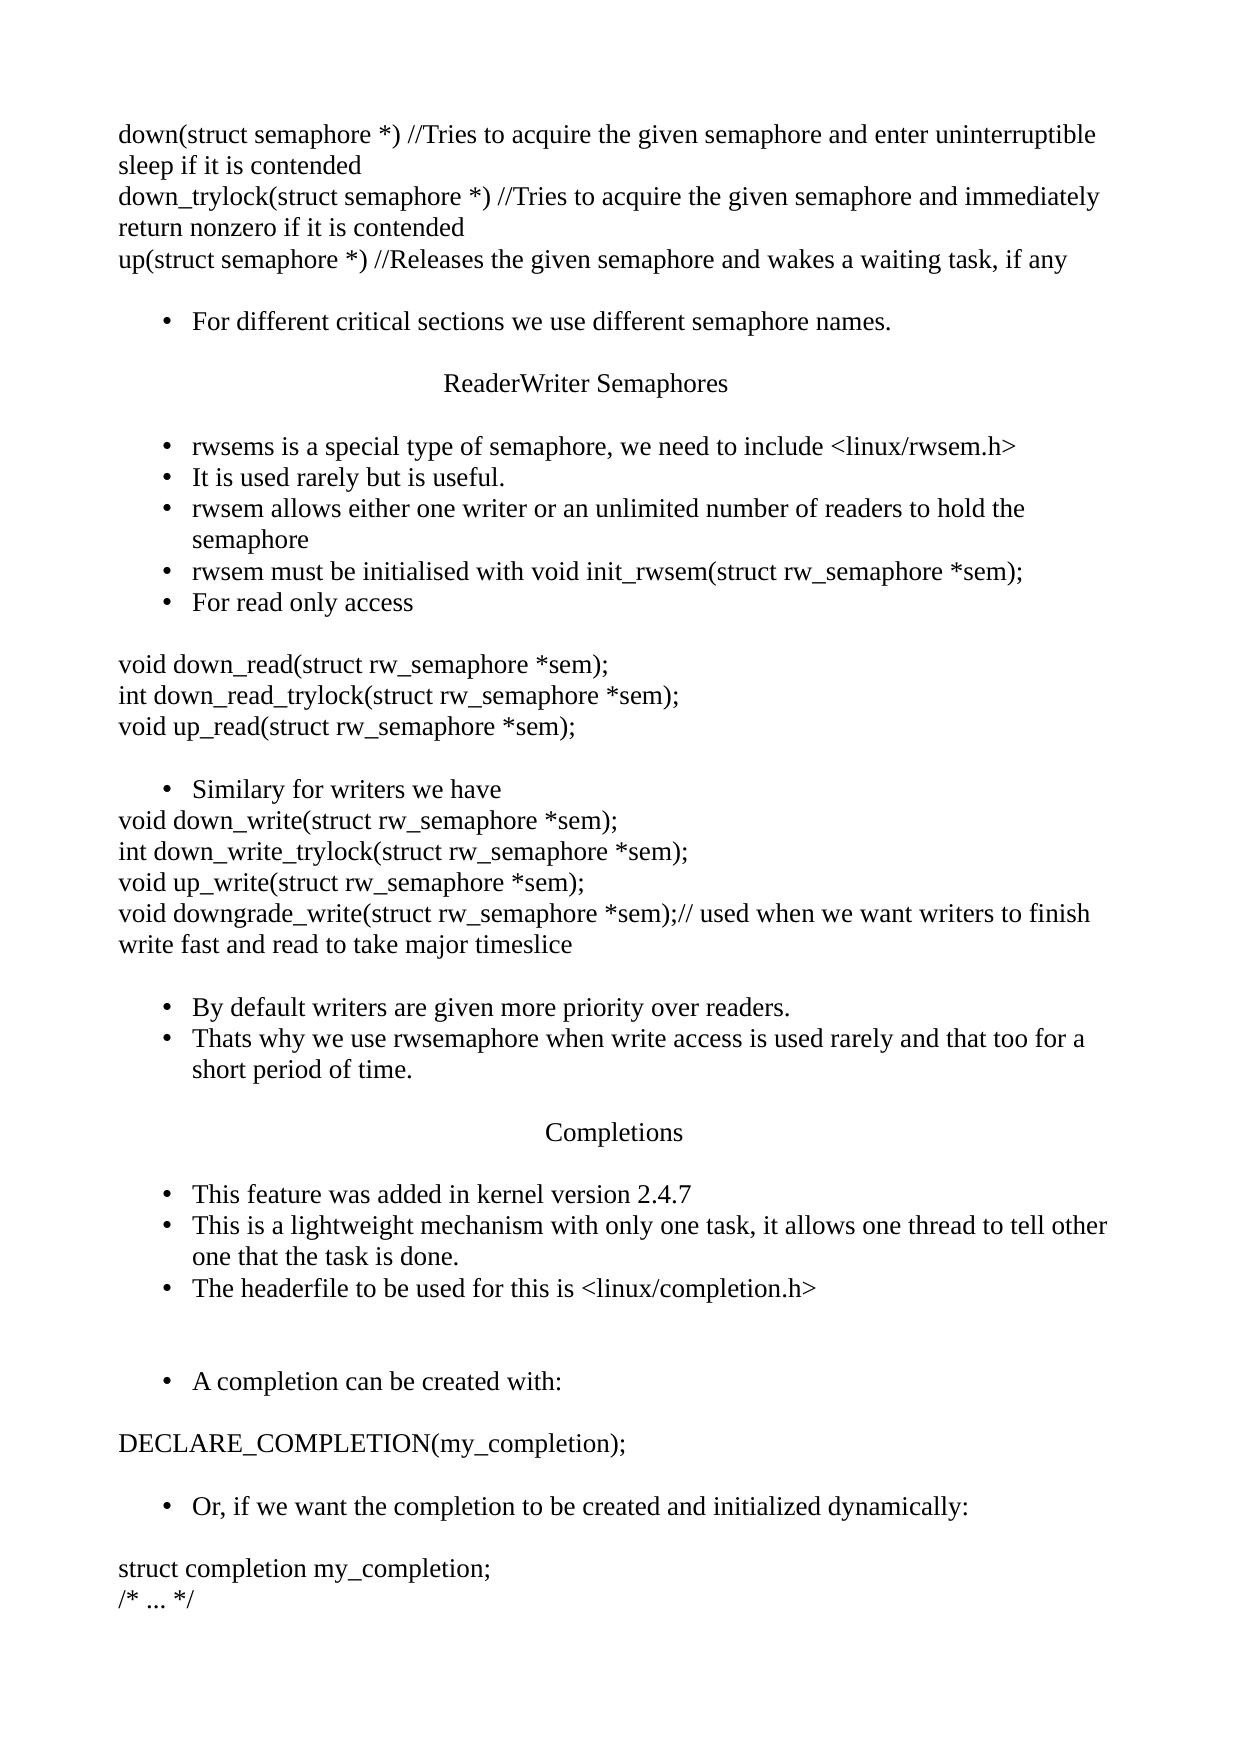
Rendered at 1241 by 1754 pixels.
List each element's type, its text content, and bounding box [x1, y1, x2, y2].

text down_trylock(struct semaphore *) //Tries to acquire the given semaphore and immediately return nonzero if it is contended [118, 180, 1122, 243]
text DECLARE_COMPLETION(my_completion); [118, 1396, 1122, 1490]
list A completion can be created with: [162, 1365, 1122, 1396]
text void up_write(struct rw_semaphore *sem); [118, 866, 1122, 897]
list For read only access [162, 586, 1122, 617]
list Thats why we use rwsemaphore when write access is used rarely and that too for a short period of time. [162, 1022, 1122, 1084]
text up(struct semaphore *) //Releases the given semaphore and wakes a waiting task, if any [118, 243, 1122, 274]
list For different critical sections we use different semaphore names. [162, 305, 1122, 336]
text void down_read(struct rw_semaphore *sem); [118, 648, 1122, 679]
list rwsem must be initialised with void init_rwsem(struct rw_semaphore *sem); [162, 554, 1122, 586]
text Completions [118, 1116, 1122, 1147]
text struct completion my_completion; /* ... */ [118, 1521, 1122, 1614]
list Or, if we want the completion to be created and initialized dynamically: [162, 1490, 1122, 1521]
text down(struct semaphore *) //Tries to acquire the given semaphore and enter uninterruptible sleep if it is contended [118, 118, 1122, 180]
list rwsem allows either one writer or an unlimited number of readers to hold the semaphore [162, 492, 1122, 554]
text void down_write(struct rw_semaphore *sem); [118, 804, 1122, 835]
text void downgrade_write(struct rw_semaphore *sem);// used when we want writers to finish write fast and read to take major timeslice [118, 897, 1122, 960]
list rwsems is a special type of semaphore, we need to include <linux/rwsem.h> [162, 430, 1122, 461]
list By default writers are given more priority over readers. [162, 991, 1122, 1022]
list The headerfile to be used for this is <linux/completion.h> [162, 1272, 1122, 1303]
text ReaderWriter Semaphores [118, 367, 1122, 398]
list This feature was added in kernel version 2.4.7 [162, 1178, 1122, 1209]
list This is a lightweight mechanism with only one task, it allows one thread to tell other one that the task is done. [162, 1209, 1122, 1272]
text int down_write_trylock(struct rw_semaphore *sem); [118, 835, 1122, 866]
text void up_read(struct rw_semaphore *sem); [118, 711, 1122, 742]
text int down_read_trylock(struct rw_semaphore *sem); [118, 679, 1122, 711]
list It is used rarely but is useful. [162, 461, 1122, 492]
list Similary for writers we have [162, 773, 1122, 804]
